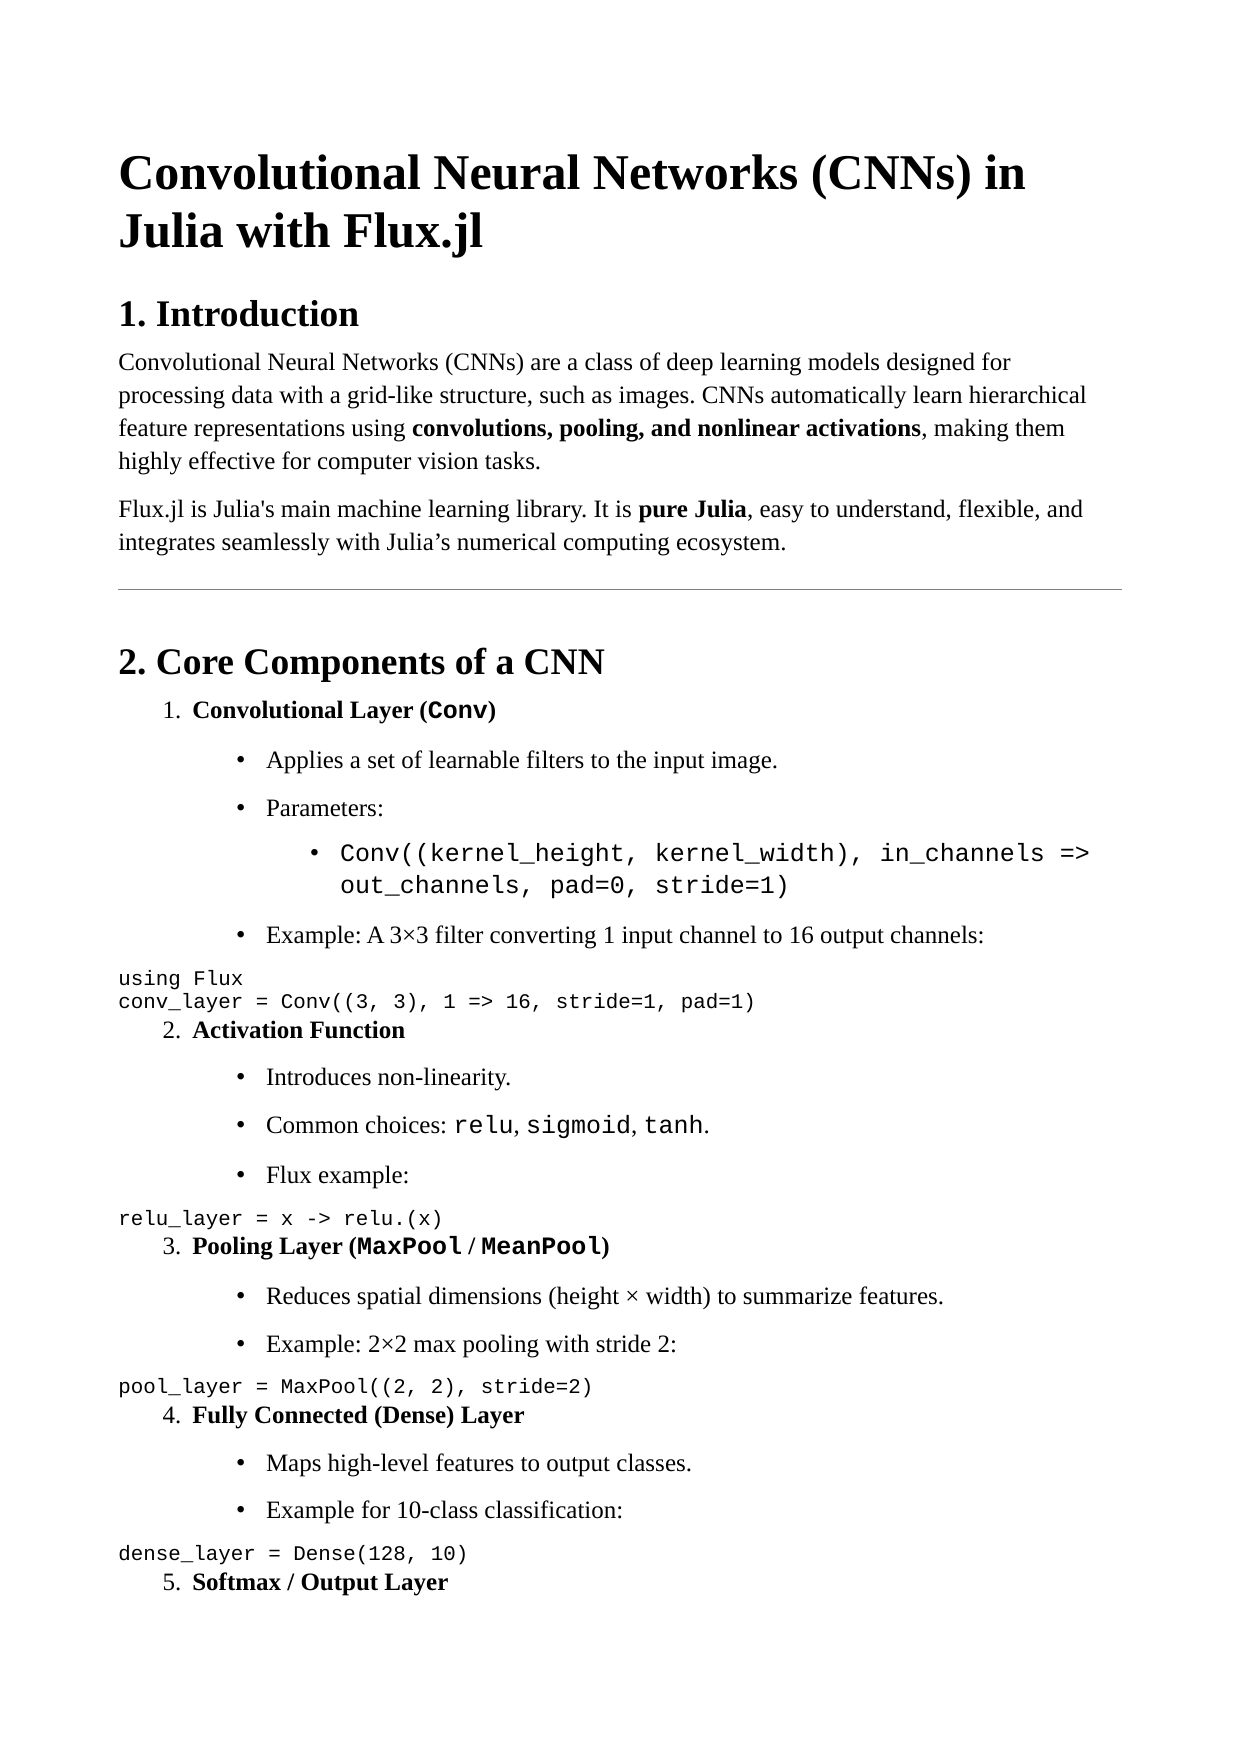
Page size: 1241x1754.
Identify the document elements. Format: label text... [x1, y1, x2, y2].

text pool_layer = MaxPool((2, 2), stride=2) [118, 1376, 1122, 1400]
list Pooling Layer (MaxPool / MeanPool) [162, 1231, 1122, 1262]
text using Flux [118, 967, 1122, 991]
list Common choices: relu, sigmoid, tanh. [236, 1110, 1122, 1141]
list Introduces non-linearity. [236, 1062, 1122, 1091]
list Conv((kernel_height, kernel_width), in_channels => out_channels, pad=0, stride=1) [310, 840, 1122, 901]
text Convolutional Neural Networks (CNNs) are a class of deep learning models designed for processing data with a grid-like structure, such as images. CNNs automatically learn hierarchical feature representations using convolutions, pooling, and nonlinear activations, making them highly effective for computer vision tasks. [118, 347, 1122, 475]
list Example: A 3×3 filter converting 1 input channel to 16 output channels: [236, 920, 1122, 949]
text dense_layer = Dense(128, 10) [118, 1543, 1122, 1567]
subtitle Convolutional Neural Networks (CNNs) in Julia with Flux.jl [118, 143, 1122, 258]
list Softmax / Output Layer [162, 1567, 1122, 1595]
list Example: 2×2 max pooling with stride 2: [236, 1329, 1122, 1358]
list Parameters: [236, 793, 1122, 821]
list Maps high-level features to output classes. [236, 1448, 1122, 1476]
text Flux.jl is Julia's main machine learning library. It is pure Julia, easy to understand, flexible, and integrates seamlessly with Julia’s numerical computing ecosystem. [118, 494, 1122, 556]
text conv_layer = Conv((3, 3), 1 => 16, stride=1, pad=1) [118, 991, 1122, 1015]
subtitle 1. Introduction [118, 291, 1122, 334]
subtitle 2. Core Components of a CNN [118, 639, 1122, 683]
list Reduces spatial dimensions (height × width) to summarize features. [236, 1281, 1122, 1310]
list Activation Function [162, 1015, 1122, 1043]
list Convolutional Layer (Conv) [162, 695, 1122, 726]
list Example for 10-class classification: [236, 1495, 1122, 1524]
list Fully Connected (Dense) Layer [162, 1400, 1122, 1429]
list Flux example: [236, 1160, 1122, 1189]
list Applies a set of learnable filters to the input image. [236, 745, 1122, 774]
text relu_layer = x -> relu.(x) [118, 1208, 1122, 1231]
